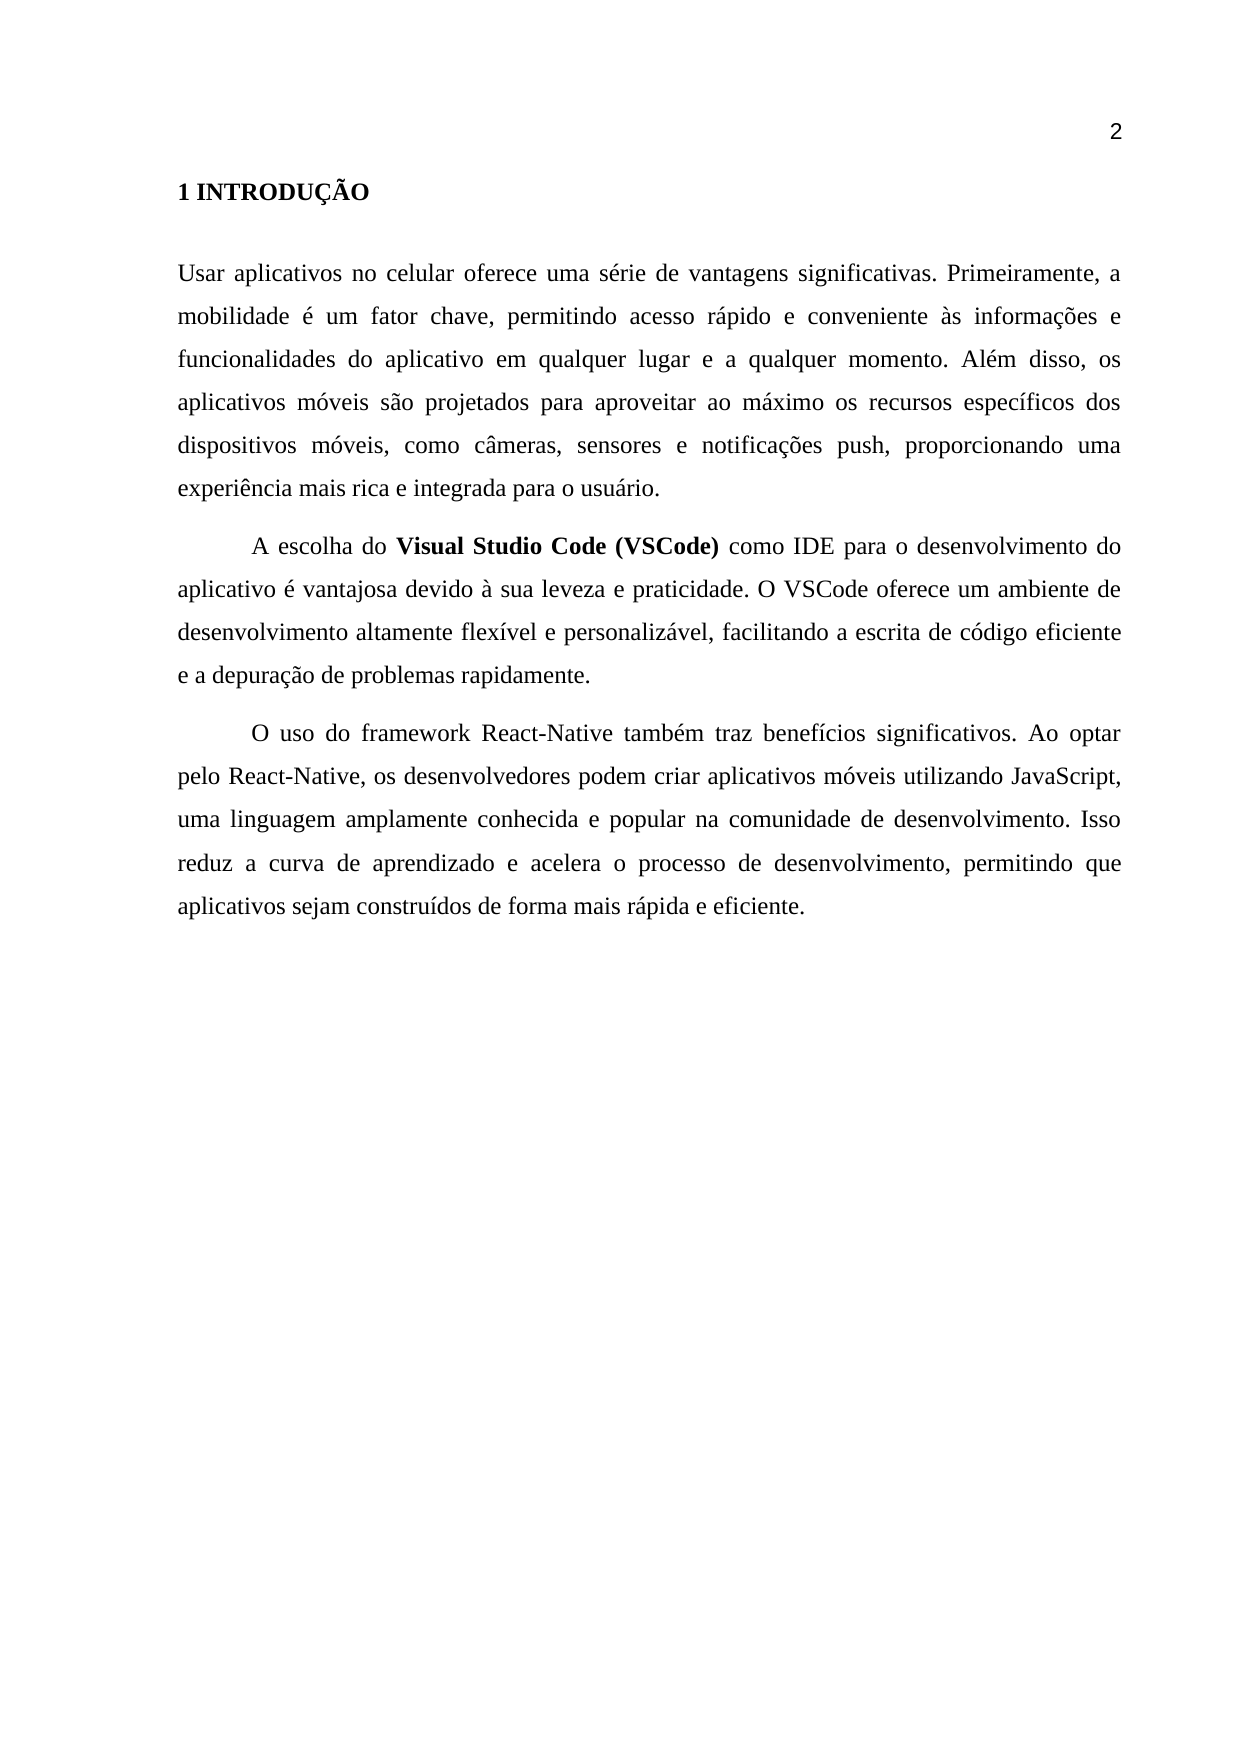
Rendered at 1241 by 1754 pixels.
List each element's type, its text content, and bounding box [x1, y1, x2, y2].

text O uso do framework React-Native também traz benefícios significativos. Ao optar pelo React-Native, os desenvolvedores podem criar aplicativos móveis utilizando JavaScript, uma linguagem amplamente conhecida e popular na comunidade de desenvolvimento. Isso reduz a curva de aprendizado e acelera o processo de desenvolvimento, permitindo que aplicativos sejam construídos de forma mais rápida e eficiente. [177, 718, 1122, 919]
text Usar aplicativos no celular oferece uma série de vantagens significativas. Primeiramente, a mobilidade é um fator chave, permitindo acesso rápido e conveniente às informações e funcionalidades do aplicativo em qualquer lugar e a qualquer momento. Além disso, os aplicativos móveis são projetados para aproveitar ao máximo os recursos específicos dos dispositivos móveis, como câmeras, sensores e notificações push, proporcionando uma experiência mais rica e integrada para o usuário. [177, 258, 1122, 502]
text A escolha do Visual Studio Code (VSCode) como IDE para o desenvolvimento do aplicativo é vantajosa devido à sua leveza e praticidade. O VSCode oferece um ambiente de desenvolvimento altamente flexível e personalizável, facilitando a escrita de código eficiente e a depuração de problemas rapidamente. [177, 531, 1122, 689]
subtitle 1 INTRODUÇÃO [177, 177, 1122, 206]
